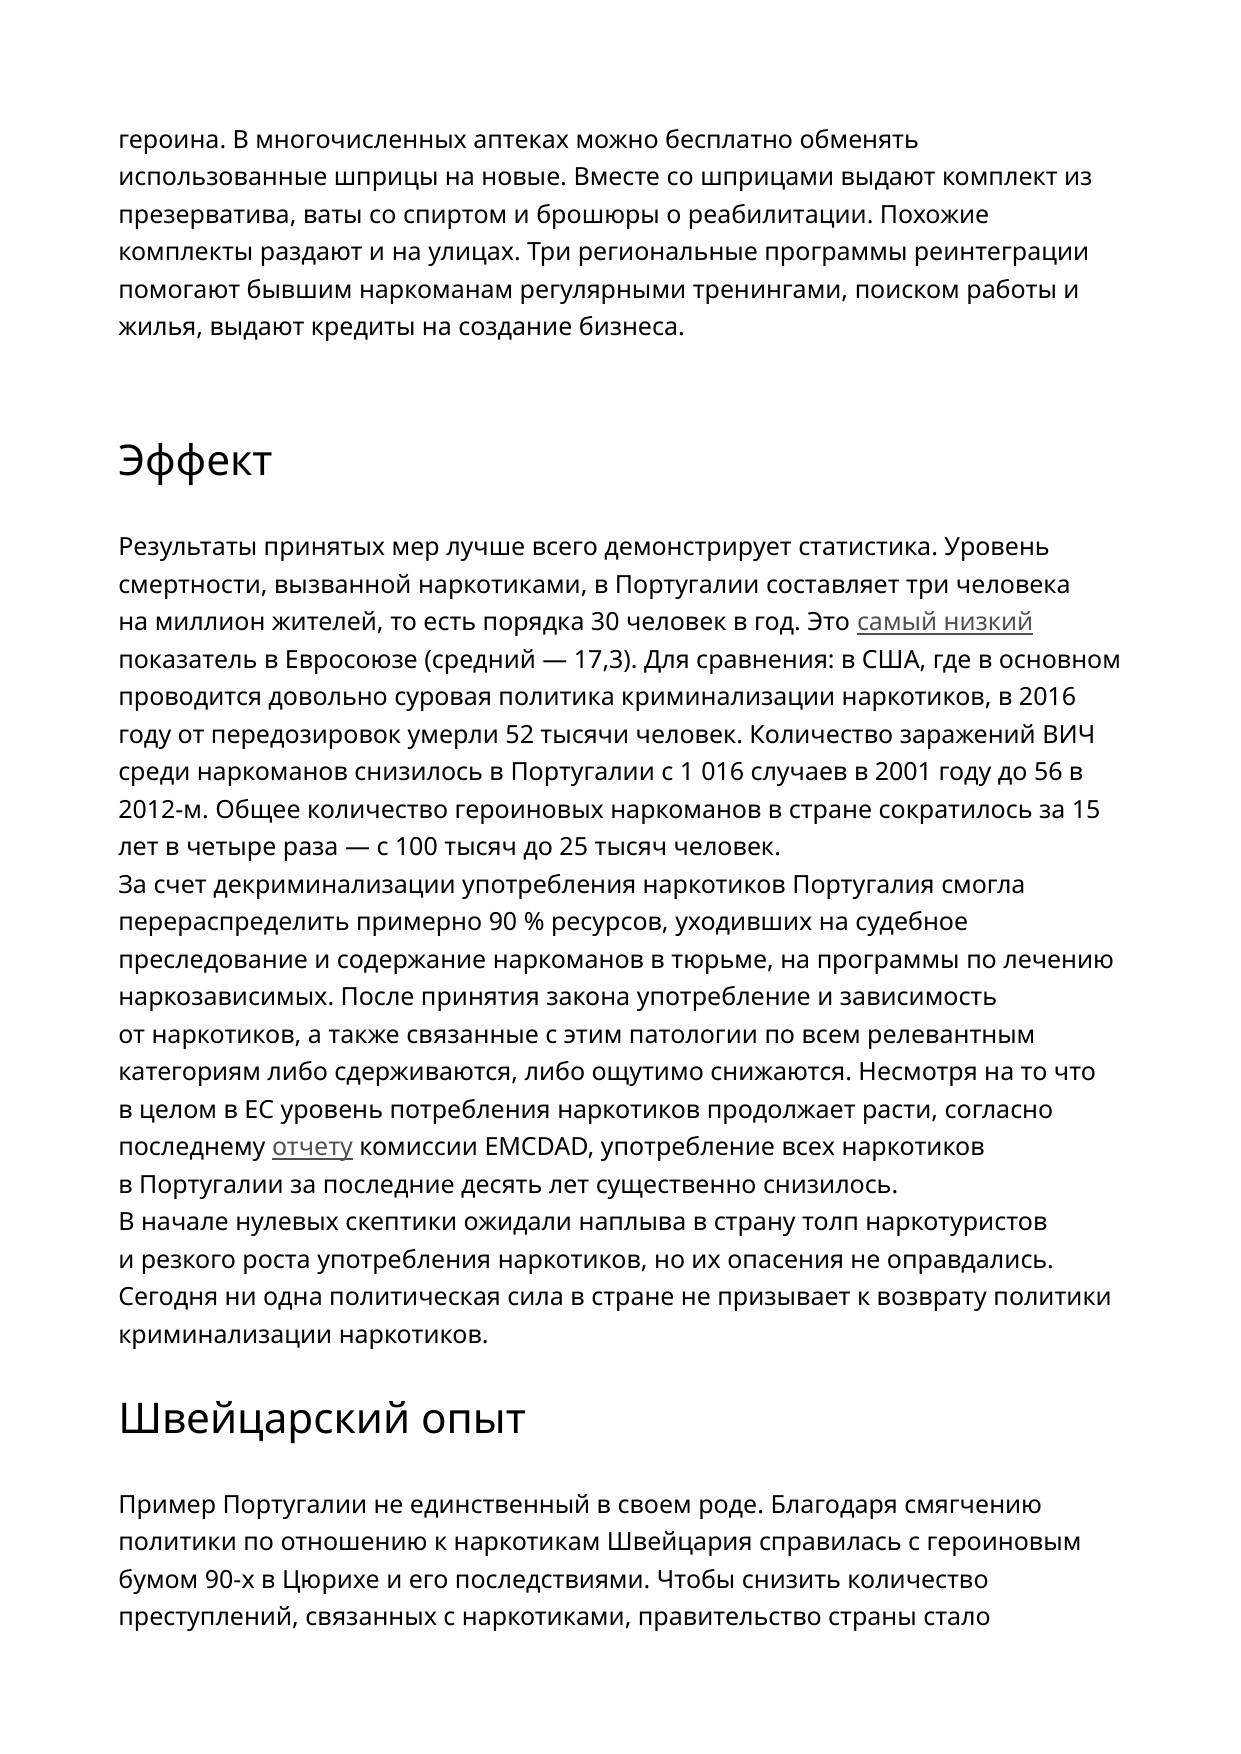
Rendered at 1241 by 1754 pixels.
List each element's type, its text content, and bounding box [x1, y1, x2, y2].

text За счет декриминализации употребления наркотиков Португалия смогла перераспределить примерно 90 % ресурсов, уходивших на судебное преследование и содержание наркоманов в тюрьме, на программы по лечению наркозависимых. После принятия закона употребление и зависимость от наркотиков, а также связанные с этим патологии по всем релевантным категориям либо сдерживаются, либо ощутимо снижаются. Несмотря на то что в целом в ЕС уровень потребления наркотиков продолжает расти, согласно последнему отчету комиссии EMCDAD, употребление всех наркотиков в Португалии за последние десять лет существенно снизилось. [118, 863, 1122, 1201]
text Пример Португалии не единственный в своем роде. Благодаря смягчению политики по отношению к наркотикам Швейцария справилась с героиновым бумом 90-х в Цюрихе и его последствиями. Чтобы снизить количество преступлений, связанных с наркотиками, правительство страны стало [118, 1483, 1122, 1633]
text В начале нулевых скептики ожидали наплыва в страну толп наркотуристов и резкого роста употребления наркотиков, но их опасения не оправдались. Сегодня ни одна политическая сила в стране не призывает к возврату политики криминализации наркотиков. [118, 1201, 1122, 1351]
subtitle Эффект [118, 431, 1122, 488]
text Результаты принятых мер лучше всего демонстрирует статистика. Уровень смертности, вызванной наркотиками, в Португалии составляет три человека на миллион жителей, то есть порядка 30 человек в год. Это самый низкий показатель в Евросоюзе (средний — 17,3). Для сравнения: в США, где в основном проводится довольно суровая политика криминализации наркотиков, в 2016 году от передозировок умерли 52 тысячи человек. Количество заражений ВИЧ среди наркоманов снизилось в Португалии с 1 016 случаев в 2001 году до 56 в 2012-м. Общее количество героиновых наркоманов в стране сократилось за 15 лет в четыре раза — с 100 тысяч до 25 тысяч человек. [118, 526, 1122, 863]
subtitle Швейцарский опыт [118, 1388, 1122, 1446]
text героина. В многочисленных аптеках можно бесплатно обменять использованные шприцы на новые. Вместе со шприцами выдают комплект из презерватива, ваты со спиртом и брошюры о реабилитации. Похожие комплекты раздают и на улицах. Три региональные программы реинтеграции помогают бывшим наркоманам регулярными тренингами, поиском работы и жилья, выдают кредиты на создание бизнеса. [118, 118, 1122, 343]
